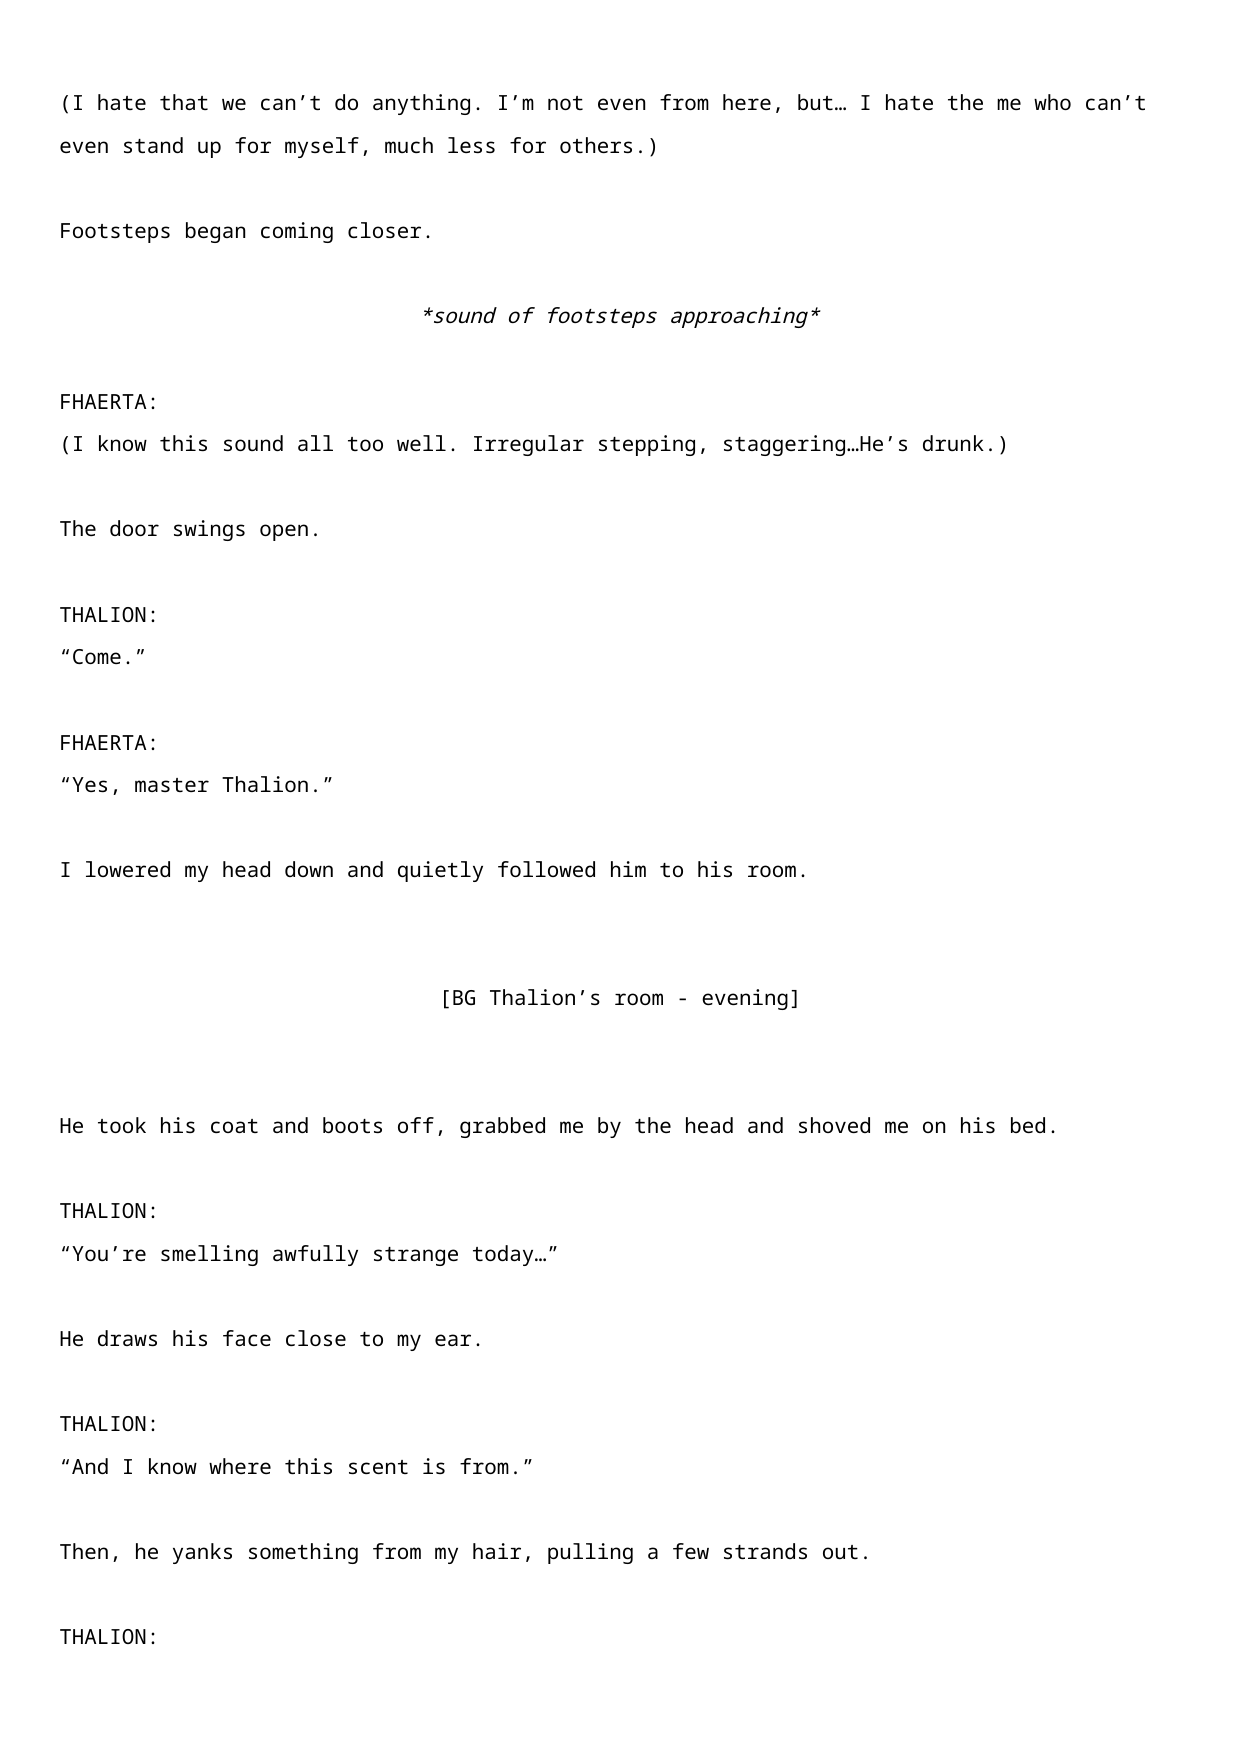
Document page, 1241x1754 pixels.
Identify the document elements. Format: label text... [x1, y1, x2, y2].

text “Come.” [59, 642, 1181, 671]
text (I hate that we can’t do anything. I’m not even from here, but… I hate the me who can’t even stand up for myself, much less for others.) [59, 88, 1181, 159]
text (I know this sound all too well. Irregular stepping, staggering…He’s drunk.) [59, 429, 1181, 458]
text [BG Thalion’s room - evening] [59, 983, 1181, 1012]
text FHAERTA: [59, 387, 1181, 415]
text Then, he yanks something from my hair, pulling a few strands out. [59, 1537, 1181, 1566]
text “Yes, master Thalion.” [59, 770, 1181, 799]
text THALION: [59, 1196, 1181, 1225]
text FHAERTA: [59, 728, 1181, 756]
text THALION: [59, 1409, 1181, 1438]
text Footsteps began coming closer. [59, 216, 1181, 245]
text “And I know where this scent is from.” [59, 1452, 1181, 1480]
text “You’re smelling awfully strange today…” [59, 1239, 1181, 1267]
text The door swings open. [59, 514, 1181, 543]
text *sound of footsteps approaching* [59, 302, 1181, 330]
text He took his coat and boots off, grabbed me by the head and shoved me on his bed. [59, 1111, 1181, 1139]
text THALION: [59, 600, 1181, 628]
text I lowered my head down and quietly followed him to his room. [59, 855, 1181, 884]
text He draws his face close to my ear. [59, 1324, 1181, 1352]
text THALION: [59, 1622, 1181, 1651]
